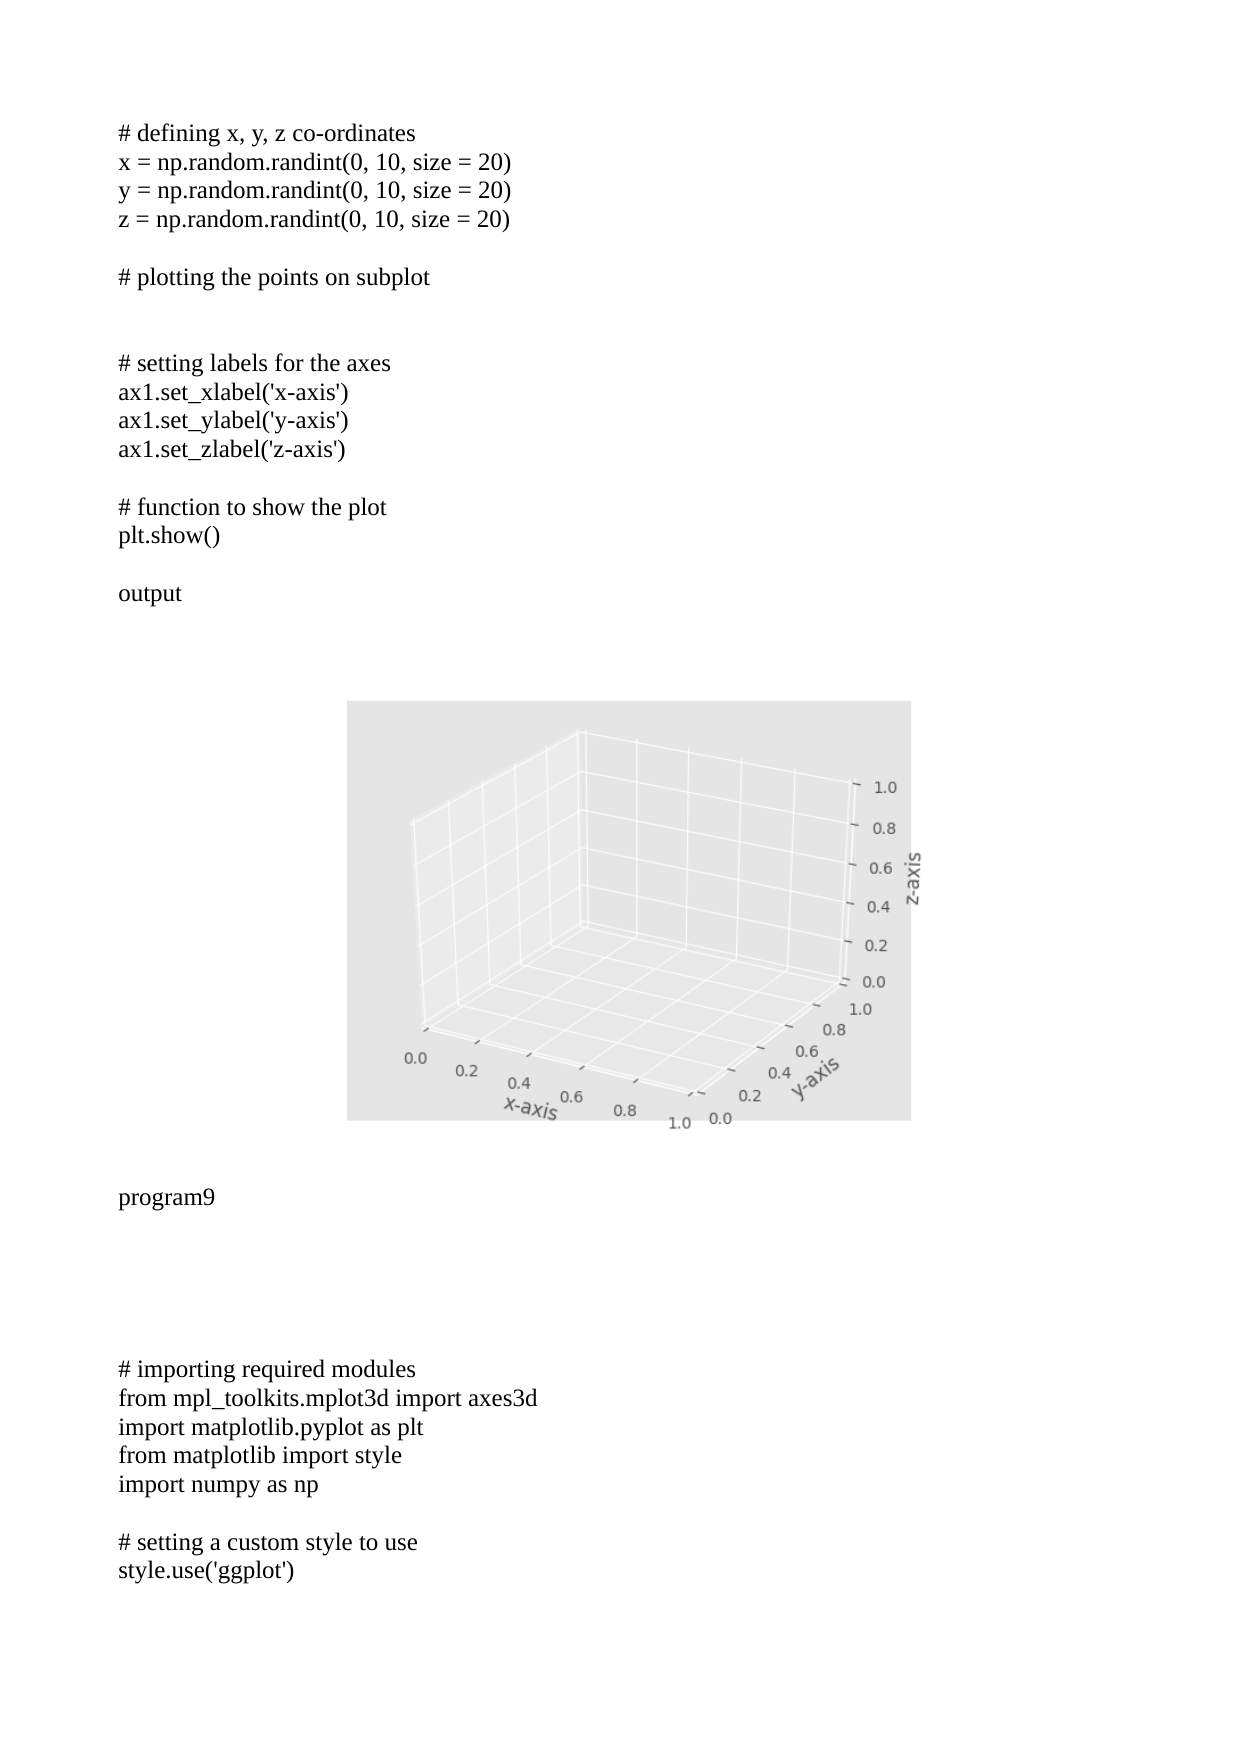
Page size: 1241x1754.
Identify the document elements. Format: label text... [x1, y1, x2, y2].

text # setting a custom style to use [118, 1527, 1122, 1556]
text z = np.random.randint(0, 10, size = 20) [118, 204, 1122, 233]
text ax1.set_zlabel('z-axis') [118, 434, 1122, 463]
text # setting labels for the axes [118, 348, 1122, 377]
text plt.show() [118, 521, 1122, 549]
text style.use('ggplot') [118, 1556, 1122, 1584]
text import numpy as np [118, 1469, 1122, 1498]
picture [256, 635, 984, 1181]
text # function to show the plot [118, 492, 1122, 521]
text from mpl_toolkits.mplot3d import axes3d [118, 1383, 1122, 1412]
text # defining x, y, z co-ordinates [118, 118, 1122, 147]
text ax1.set_ylabel('y-axis') [118, 406, 1122, 434]
text # importing required modules [118, 1354, 1122, 1383]
text output [118, 578, 1122, 607]
text program9 [118, 1182, 1122, 1211]
text ax1.set_xlabel('x-axis') [118, 377, 1122, 406]
text # plotting the points on subplot [118, 262, 1122, 291]
text y = np.random.randint(0, 10, size = 20) [118, 176, 1122, 204]
text x = np.random.randint(0, 10, size = 20) [118, 147, 1122, 176]
text import matplotlib.pyplot as plt [118, 1412, 1122, 1441]
text from matplotlib import style [118, 1441, 1122, 1469]
